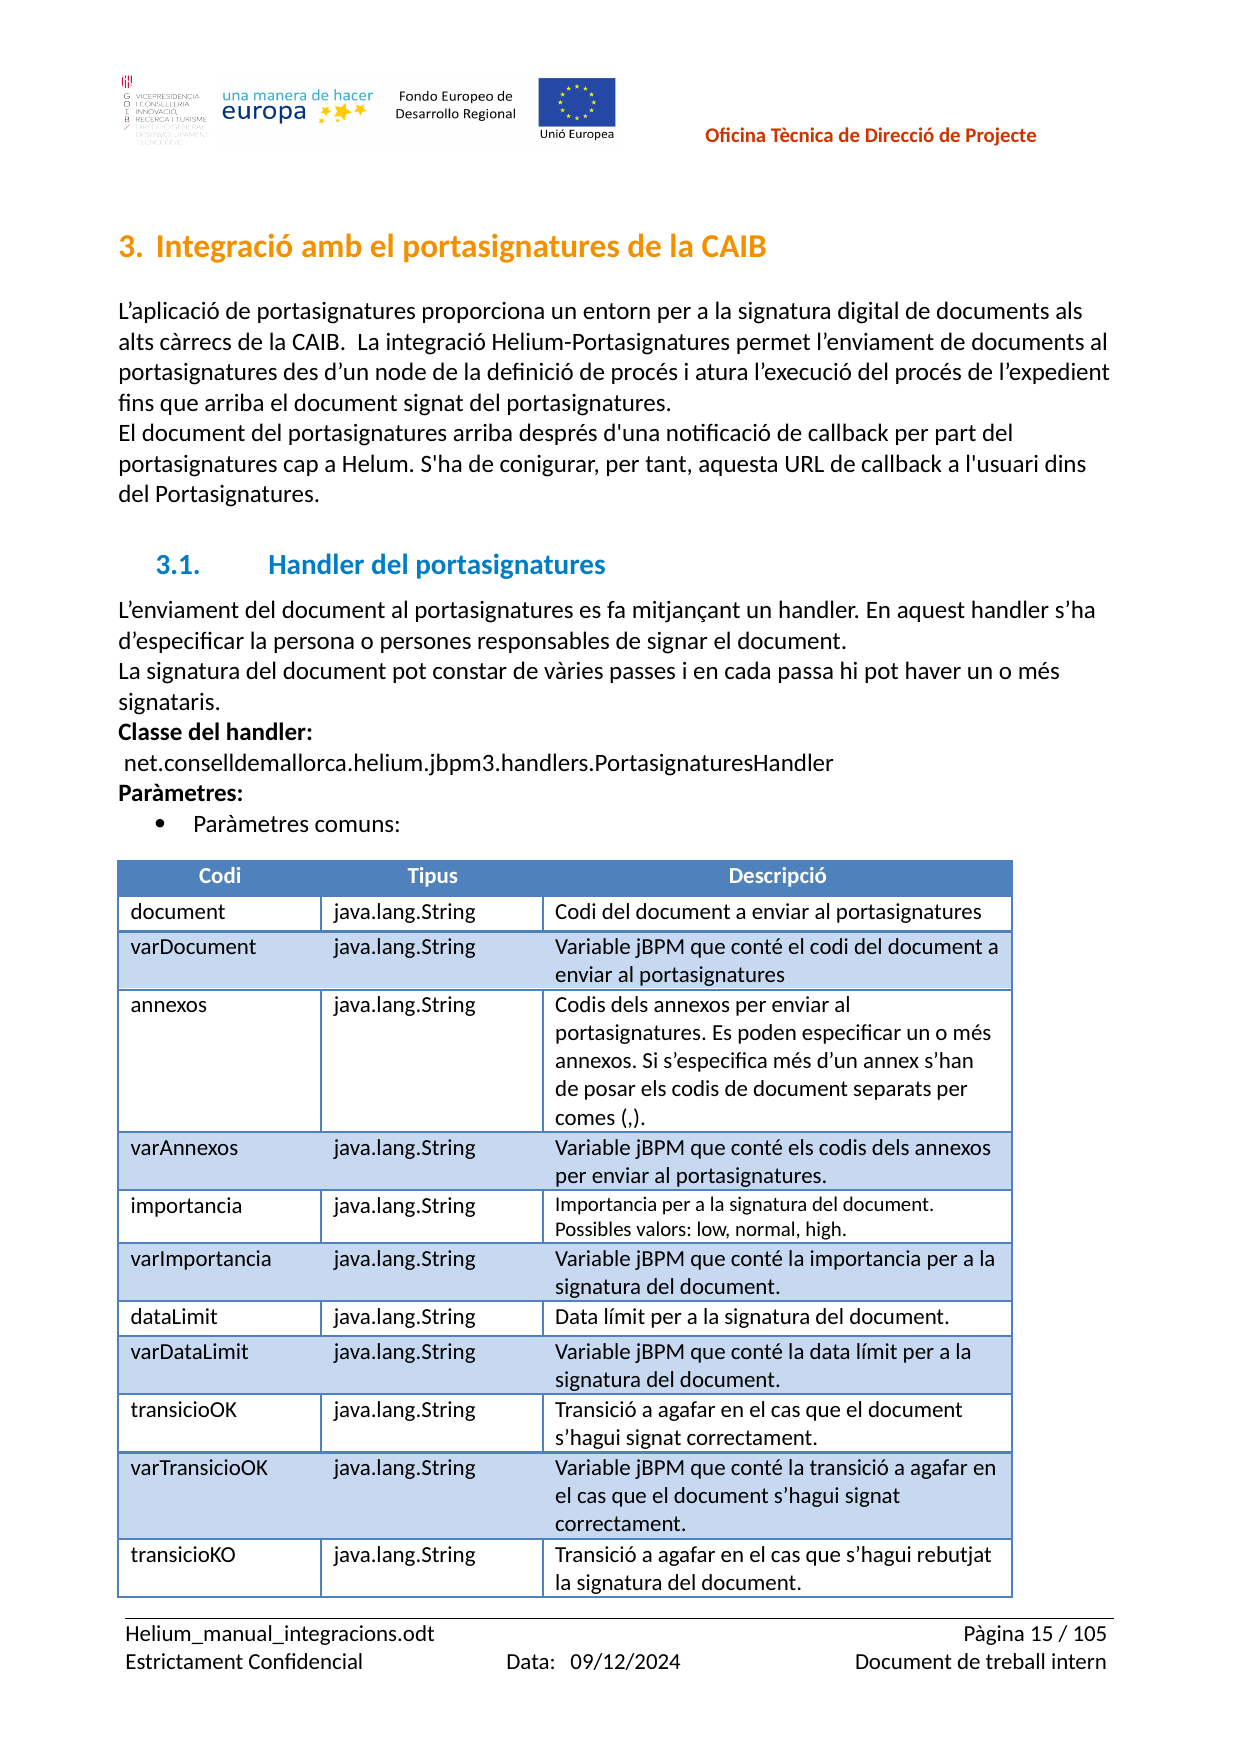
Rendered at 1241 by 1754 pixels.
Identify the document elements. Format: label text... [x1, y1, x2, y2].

table_cell Variable jBPM que conté la transició a agafar en el cas que el document s’hagui signat correctament. [543, 1454, 1011, 1538]
table_cell annexos [119, 991, 320, 1131]
table_cell document [119, 897, 320, 930]
table_cell Codi del document a enviar al portasignatures [544, 897, 1011, 930]
table_cell java.lang.String [321, 1337, 543, 1393]
table_cell Codis dels annexos per enviar al portasignatures. Es poden especificar un o més annexos. Si s’especifica més d’un annex s’han de posar els codis de document separats per comes (,). [544, 991, 1011, 1131]
text Paràmetres: [118, 778, 1122, 808]
text El document del portasignatures arriba després d'una notificació de callback per part del portasignatures cap a Helum. S'ha de conigurar, per tant, aquesta URL de callback a l'usuari dins del Portasignatures. [118, 417, 1122, 509]
table_cell java.lang.String [321, 1133, 543, 1189]
table_header Descripció [543, 862, 1011, 895]
table_cell Transició a agafar en el cas que el document s’hagui signat correctament. [544, 1395, 1011, 1451]
table_cell java.lang.String [322, 1302, 542, 1335]
table_cell varDocument [119, 933, 321, 988]
table_cell Variable jBPM que conté la importancia per a la signatura del document. [543, 1244, 1011, 1300]
table_cell java.lang.String [322, 991, 542, 1131]
table_cell Variable jBPM que conté la data límit per a la signatura del document. [543, 1337, 1011, 1393]
list Paràmetres comuns: [156, 808, 1122, 839]
table_cell Variable jBPM que conté el codi del document a enviar al portasignatures [543, 933, 1011, 988]
table_cell java.lang.String [322, 1395, 542, 1451]
table_header Codi [119, 862, 321, 895]
table_cell varTransicioOK [119, 1454, 321, 1538]
text L’aplicació de portasignatures proporciona un entorn per a la signatura digital de documents als alts càrrecs de la CAIB. La integració Helium-Portasignatures permet l’enviament de documents al portasignatures des d’un node de la definició de procés i atura l’execució del procés de l’expedient fins que arriba el document signat del portasignatures. [118, 295, 1122, 417]
text L’enviament del document al portasignatures es fa mitjançant un handler. En aquest handler s’ha d’especificar la persona o persones responsables de signar el document. [118, 594, 1122, 656]
table_cell java.lang.String [322, 897, 542, 930]
table_cell varDataLimit [119, 1337, 321, 1393]
table_cell transicioOK [119, 1395, 320, 1451]
text Classe del handler: [118, 717, 1122, 747]
text La signatura del document pot constar de vàries passes i en cada passa hi pot haver un o més signataris. [118, 656, 1122, 717]
table_cell varAnnexos [119, 1133, 321, 1189]
table_cell varImportancia [119, 1244, 321, 1300]
table_header Tipus [321, 862, 543, 895]
text net.conselldemallorca.helium.jbpm3.handlers.PortasignaturesHandler [118, 747, 1122, 778]
table_cell java.lang.String [322, 1540, 542, 1596]
table_cell dataLimit [119, 1302, 320, 1335]
table_cell importancia [119, 1191, 320, 1242]
table_cell java.lang.String [321, 1244, 543, 1300]
table_cell java.lang.String [321, 1454, 543, 1538]
table_cell Importancia per a la signatura del document. Possibles valors: low, normal, high. [544, 1191, 1011, 1242]
subtitle Handler del portasignatures [155, 546, 1122, 582]
subtitle Integració amb el portasignatures de la CAIB [118, 225, 1122, 266]
table_cell java.lang.String [321, 933, 543, 988]
picture [118, 73, 213, 147]
table_cell transicioKO [119, 1540, 320, 1596]
table_cell Transició a agafar en el cas que s’hagui rebutjat la signatura del document. [544, 1540, 1011, 1596]
table_cell java.lang.String [322, 1191, 542, 1242]
table_cell Variable jBPM que conté els codis dels annexos per enviar al portasignatures. [543, 1133, 1011, 1189]
table_cell Data límit per a la signatura del document. [544, 1302, 1011, 1335]
picture [219, 73, 621, 147]
